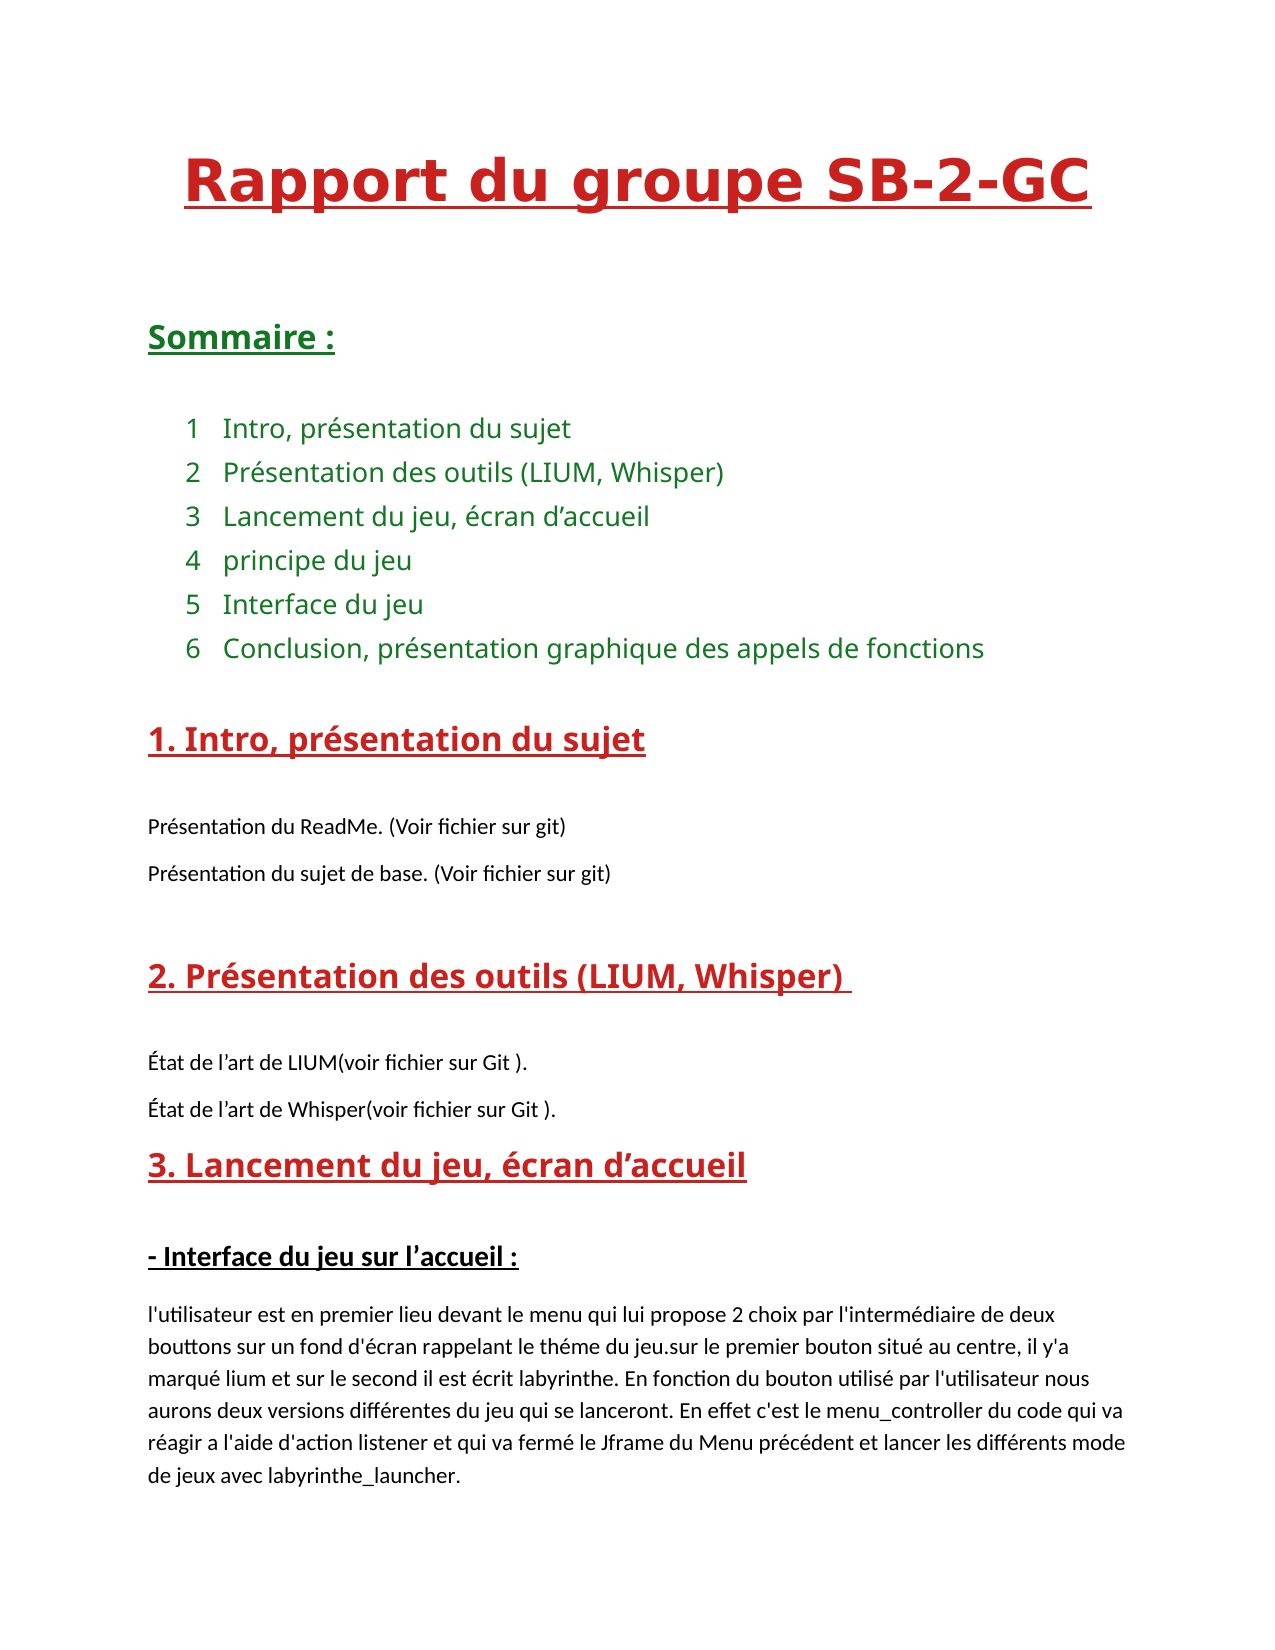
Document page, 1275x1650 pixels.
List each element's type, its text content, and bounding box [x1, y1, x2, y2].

text Présentation du ReadMe. (Voir fichier sur git) [148, 812, 1127, 840]
subtitle Lancement du jeu, écran d’accueil [185, 498, 1127, 534]
subtitle 3. Lancement du jeu, écran d’accueil [148, 1142, 1127, 1188]
text l'utilisateur est en premier lieu devant le menu qui lui propose 2 choix par l'intermédiaire de deux bouttons sur un fond d'écran rappelant le théme du jeu.sur le premier bouton situé au centre, il y'a marqué lium et sur le second il est écrit labyrinthe. En fonction du bouton utilisé par l'utilisateur nous aurons deux versions différentes du jeu qui se lanceront. En effet c'est le menu_controller du code qui va réagir a l'aide d'action listener et qui va fermé le Jframe du Menu précédent et lancer les différents mode de jeux avec labyrinthe_launcher. [148, 1300, 1127, 1489]
text - Interface du jeu sur l’accueil : [148, 1238, 1127, 1274]
text Présentation du sujet de base. (Voir fichier sur git) [148, 859, 1127, 887]
subtitle 1. Intro, présentation du sujet [148, 716, 1127, 762]
subtitle Sommaire : [148, 314, 1127, 359]
subtitle Conclusion, présentation graphique des appels de fonctions [185, 629, 1127, 666]
subtitle Présentation des outils (LIUM, Whisper) [185, 454, 1127, 491]
subtitle Interface du jeu [185, 586, 1127, 622]
text État de l’art de LIUM(voir fichier sur Git ). [148, 1048, 1127, 1076]
subtitle Intro, présentation du sujet [185, 410, 1127, 447]
text État de l’art de Whisper(voir fichier sur Git ). [148, 1095, 1127, 1123]
subtitle 2. Présentation des outils (LIUM, Whisper) [148, 953, 1127, 998]
subtitle principe du jeu [185, 542, 1127, 578]
text Rapport du groupe SB-2-GC [148, 148, 1127, 216]
